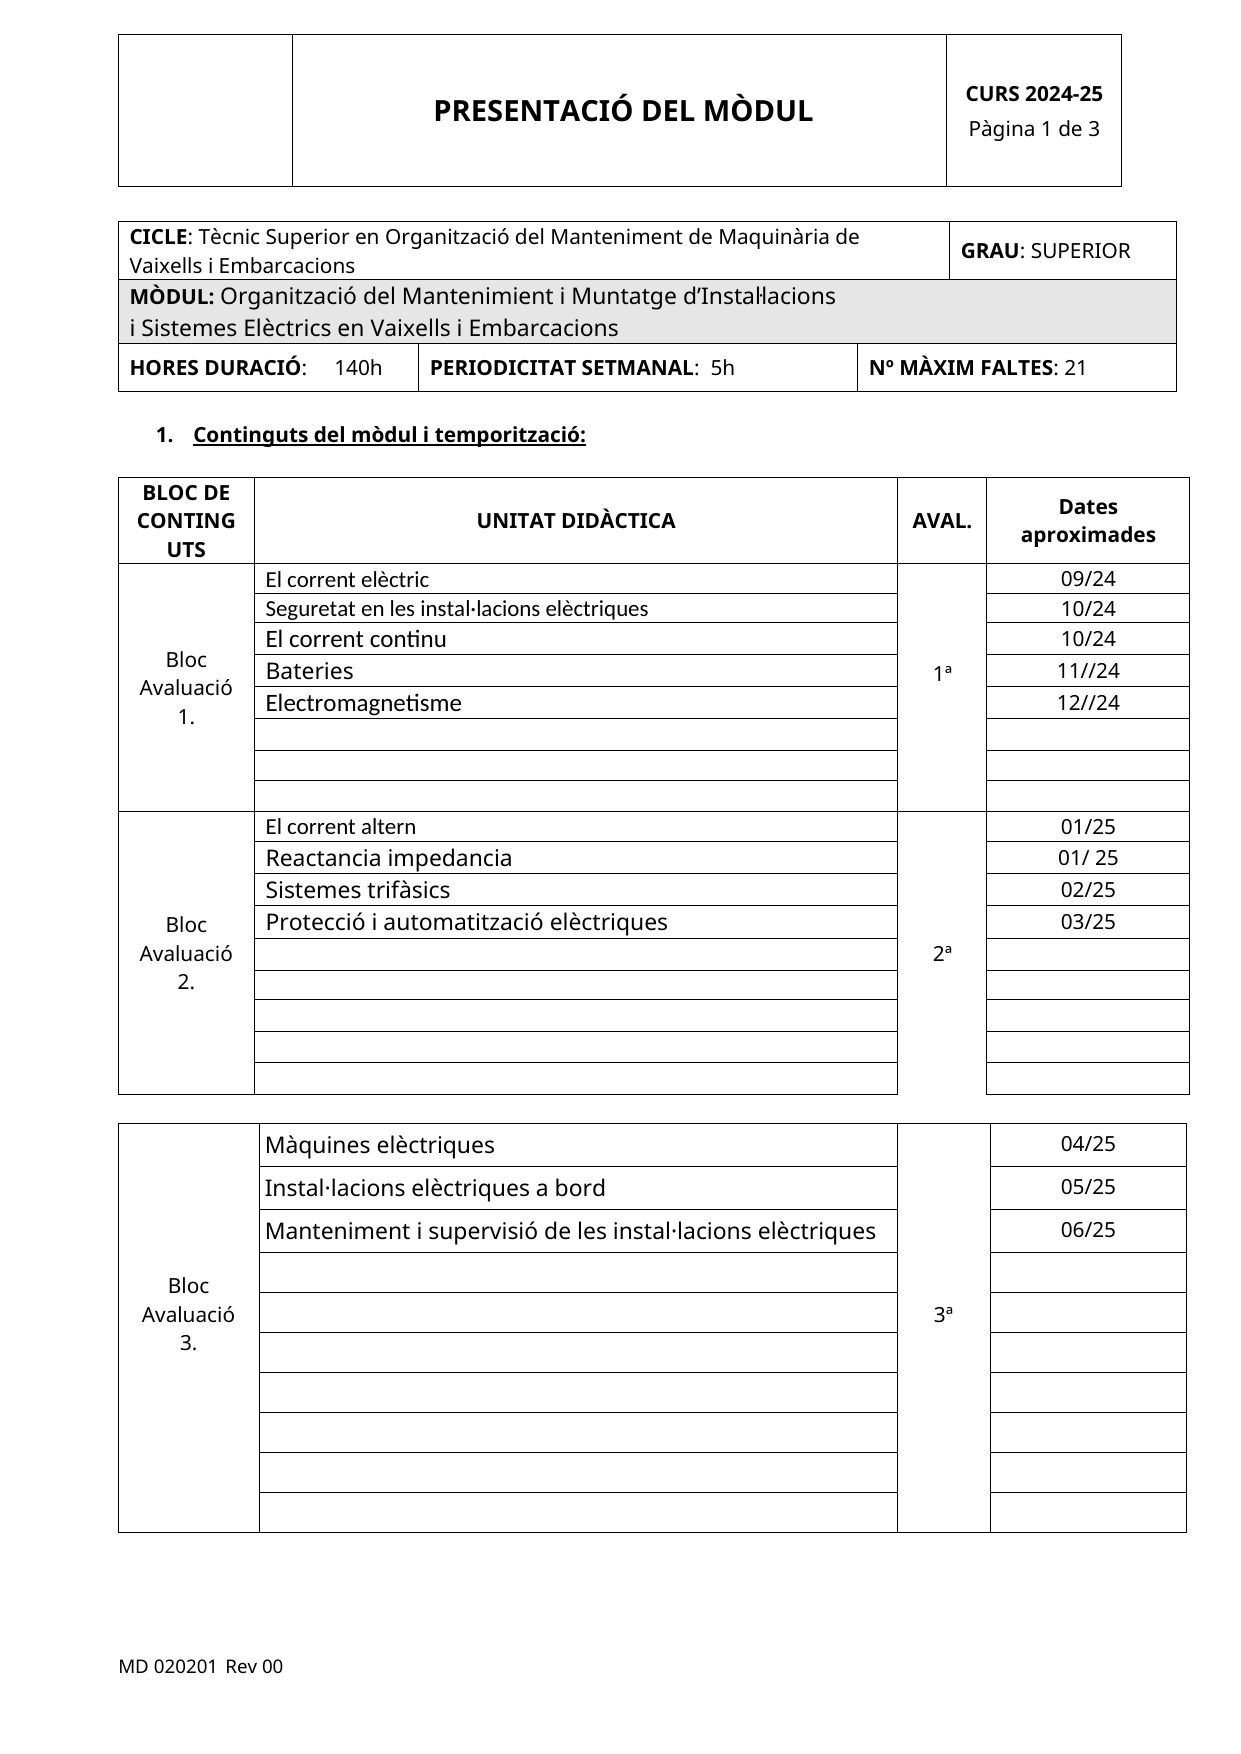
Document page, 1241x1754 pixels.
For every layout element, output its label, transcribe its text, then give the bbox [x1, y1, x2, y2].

table_header Dates aproximades [987, 478, 1189, 563]
table_cell El corrent continu [255, 623, 897, 654]
table_cell [991, 1253, 1186, 1292]
table_cell 02/25 [987, 874, 1189, 905]
table_cell Manteniment i supervisió de les instal·lacions elèctriques [260, 1210, 897, 1252]
table_cell [991, 1293, 1186, 1332]
table_cell [991, 1373, 1186, 1412]
table_cell El corrent altern [255, 812, 897, 841]
table_header Màquines elèctriques [260, 1124, 897, 1166]
table_cell [260, 1493, 897, 1532]
table_cell [260, 1413, 897, 1452]
table_cell [260, 1373, 897, 1412]
table_cell 10/24 [987, 623, 1189, 654]
table_cell [987, 1063, 1189, 1094]
table_cell Nº MÀXIM FALTES: 21 [858, 344, 1176, 391]
table_cell [255, 1032, 897, 1062]
table_cell MÒDUL: Organització del Mantenimient i Muntatge d’Instal·lacions i Sistemes Elèctrics en Vaixells i Embarcacions [119, 280, 1176, 343]
table_cell [260, 1453, 897, 1492]
table_cell [987, 1000, 1189, 1031]
table_header 3ª [898, 1124, 990, 1532]
table_cell PERIODICITAT SETMANAL: 5h [419, 344, 857, 391]
table_cell [255, 971, 897, 999]
table_cell [255, 1000, 897, 1031]
table_cell [255, 939, 897, 970]
table_header 04/25 [991, 1124, 1186, 1166]
table_cell [987, 781, 1189, 811]
table_cell [260, 1333, 897, 1372]
table_cell Instal·lacions elèctriques a bord [260, 1167, 897, 1209]
table_cell [255, 1063, 897, 1094]
table_header AVAL. [898, 478, 986, 563]
table_cell [260, 1293, 897, 1332]
table_header BLOC DE CONTINGUTS [119, 478, 254, 563]
table_cell 1ª [898, 564, 986, 811]
table_header UNITAT DIDÀCTICA [255, 478, 897, 563]
table_cell Bateries [255, 655, 897, 686]
table_cell El corrent elèctric [255, 564, 897, 593]
table_header GRAU: SUPERIOR [950, 222, 1176, 279]
table_cell [987, 1032, 1189, 1062]
table_cell 10/24 [987, 594, 1189, 622]
table_cell 03/25 [987, 906, 1189, 937]
table_cell HORES DURACIÓ: 140h [119, 344, 418, 391]
table_cell Electromagnetisme [255, 687, 897, 718]
table_cell 06/25 [991, 1210, 1186, 1252]
table_cell 11//24 [987, 655, 1189, 686]
table_header Bloc Avaluació 3. [119, 1124, 259, 1532]
table_cell Bloc Avaluació 2. [119, 812, 254, 1094]
table_cell Sistemes trifàsics [255, 874, 897, 905]
table_cell 12//24 [987, 687, 1189, 718]
table_cell [987, 719, 1189, 750]
table_cell 05/25 [991, 1167, 1186, 1209]
table_cell [991, 1493, 1186, 1532]
table_cell [987, 971, 1189, 999]
table_cell [987, 751, 1189, 779]
table_cell Reactancia impedancia [255, 842, 897, 873]
table_header CICLE: Tècnic Superior en Organització del Manteniment de Maquinària de Vaixells i Embarcacions [119, 222, 949, 279]
table_cell 01/25 [987, 812, 1189, 841]
list Continguts del mòdul i temporització: [156, 420, 1122, 448]
table_cell [987, 939, 1189, 970]
table_cell [260, 1253, 897, 1292]
table_cell Seguretat en les instal·lacions elèctriques [255, 594, 897, 622]
table_cell 2ª [898, 812, 986, 1094]
table_cell [255, 781, 897, 811]
table_cell Protecció i automatització elèctriques [255, 906, 897, 937]
table_cell [991, 1453, 1186, 1492]
table_cell 01/ 25 [987, 842, 1189, 873]
table_cell 09/24 [987, 564, 1189, 593]
table_cell [991, 1413, 1186, 1452]
table_cell [991, 1333, 1186, 1372]
table_cell [255, 751, 897, 779]
table_cell [255, 719, 897, 750]
table_cell Bloc Avaluació 1. [119, 564, 254, 811]
